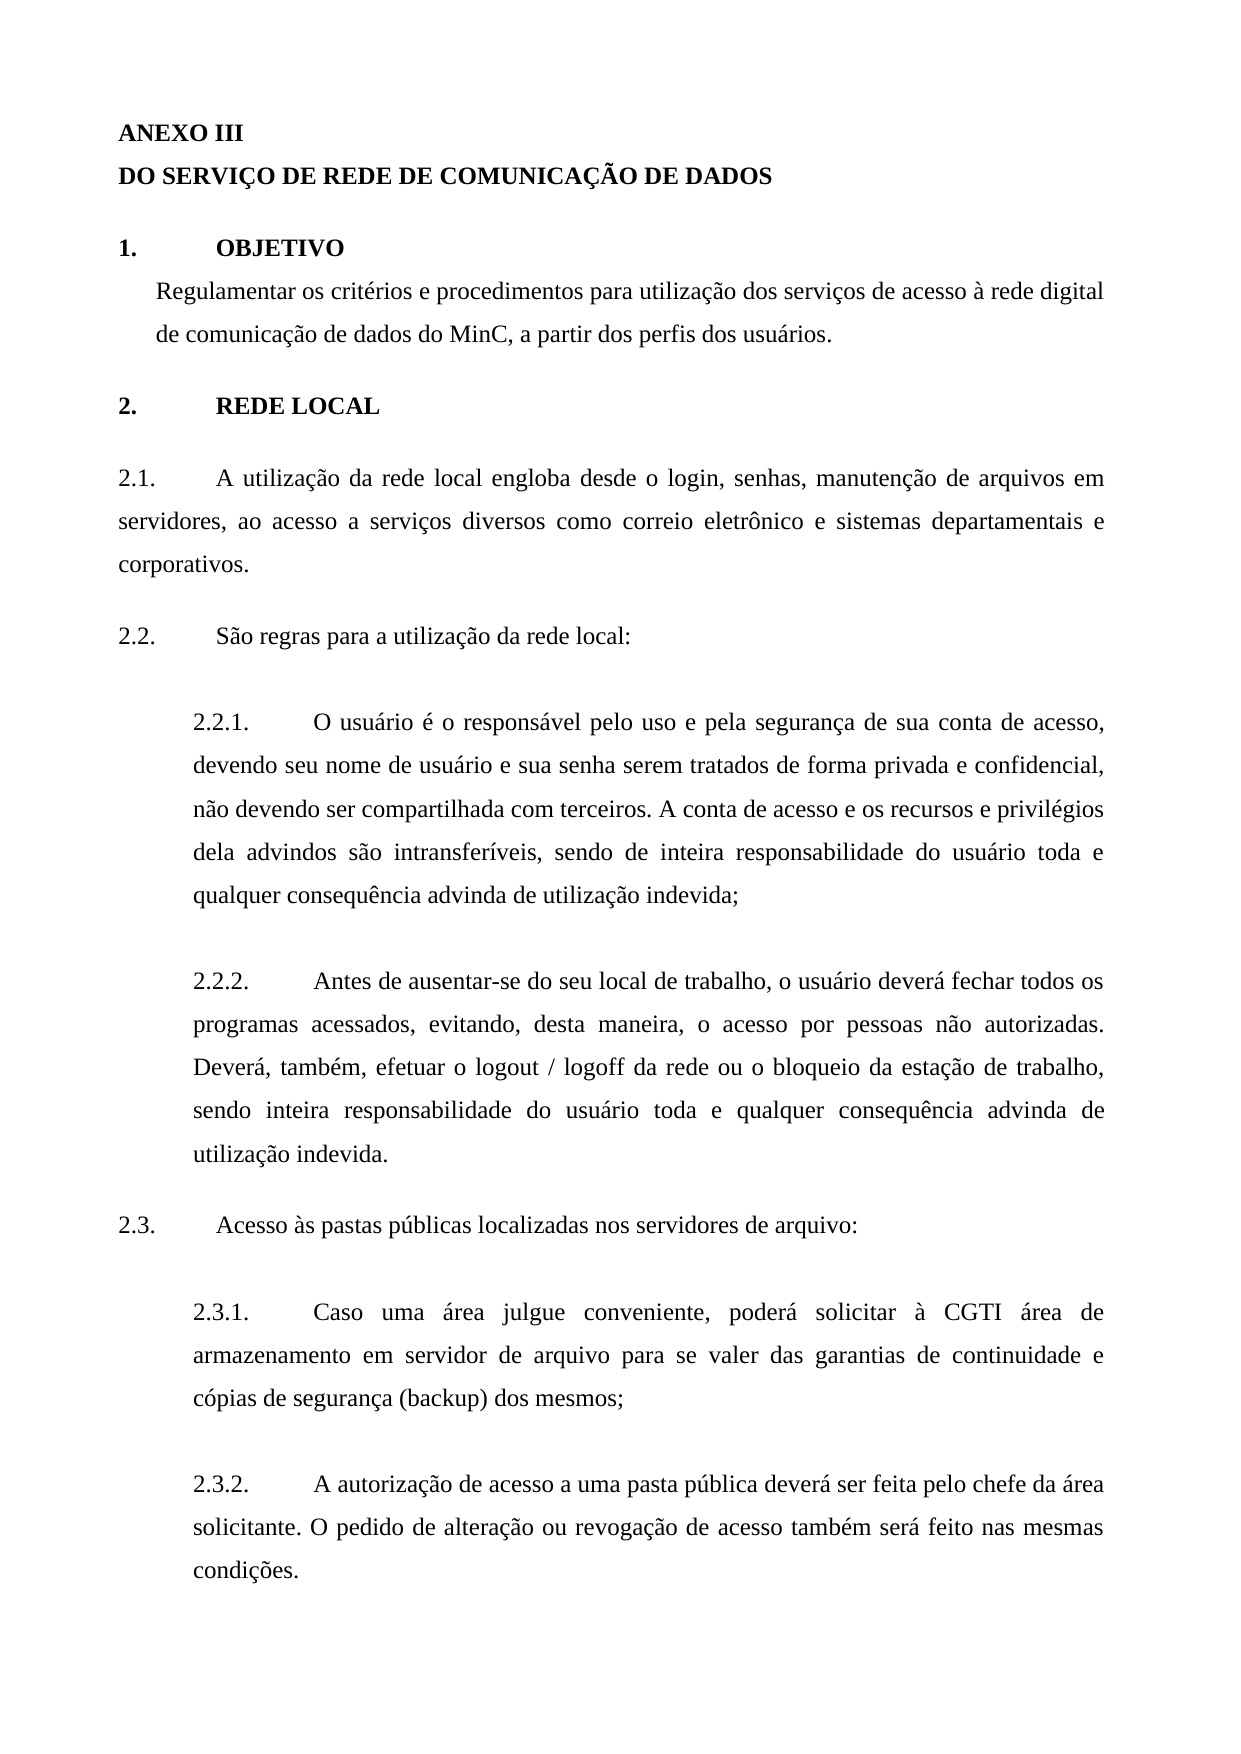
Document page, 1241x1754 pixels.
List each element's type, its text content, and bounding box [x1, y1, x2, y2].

text DO SERVIÇO DE REDE DE COMUNICAÇÃO DE DADOS [118, 161, 1122, 190]
text ANEXO III [118, 118, 1122, 147]
list Acesso às pastas públicas localizadas nos servidores de arquivo: [118, 1211, 1105, 1239]
list REDE LOCAL [118, 391, 1105, 420]
list OBJETIVO [118, 233, 1105, 262]
list O usuário é o responsável pelo uso e pela segurança de sua conta de acesso, devendo seu nome de usuário e sua senha serem tratados de forma privada e confidencial, não devendo ser compartilhada com terceiros. A conta de acesso e os recursos e privilégios dela advindos são intransferíveis, sendo de inteira responsabilidade do usuário toda e qualquer consequência advinda de utilização indevida; [193, 707, 1105, 909]
list Caso uma área julgue conveniente, poderá solicitar à CGTI área de armazenamento em servidor de arquivo para se valer das garantias de continuidade e cópias de segurança (backup) dos mesmos; [193, 1297, 1105, 1412]
list Antes de ausentar-se do seu local de trabalho, o usuário deverá fechar todos os programas acessados, evitando, desta maneira, o acesso por pessoas não autorizadas. Deverá, também, efetuar o logout / logoff da rede ou o bloqueio da estação de trabalho, sendo inteira responsabilidade do usuário toda e qualquer consequência advinda de utilização indevida. [193, 966, 1105, 1167]
list São regras para a utilização da rede local: [118, 621, 1105, 650]
text Regulamentar os critérios e procedimentos para utilização dos serviços de acesso à rede digital de comunicação de dados do MinC, a partir dos perfis dos usuários. [156, 276, 1105, 348]
list A utilização da rede local engloba desde o login, senhas, manutenção de arquivos em servidores, ao acesso a serviços diversos como correio eletrônico e sistemas departamentais e corporativos. [118, 463, 1105, 578]
list A autorização de acesso a uma pasta pública deverá ser feita pelo chefe da área solicitante. O pedido de alteração ou revogação de acesso também será feito nas mesmas condições. [193, 1469, 1105, 1584]
